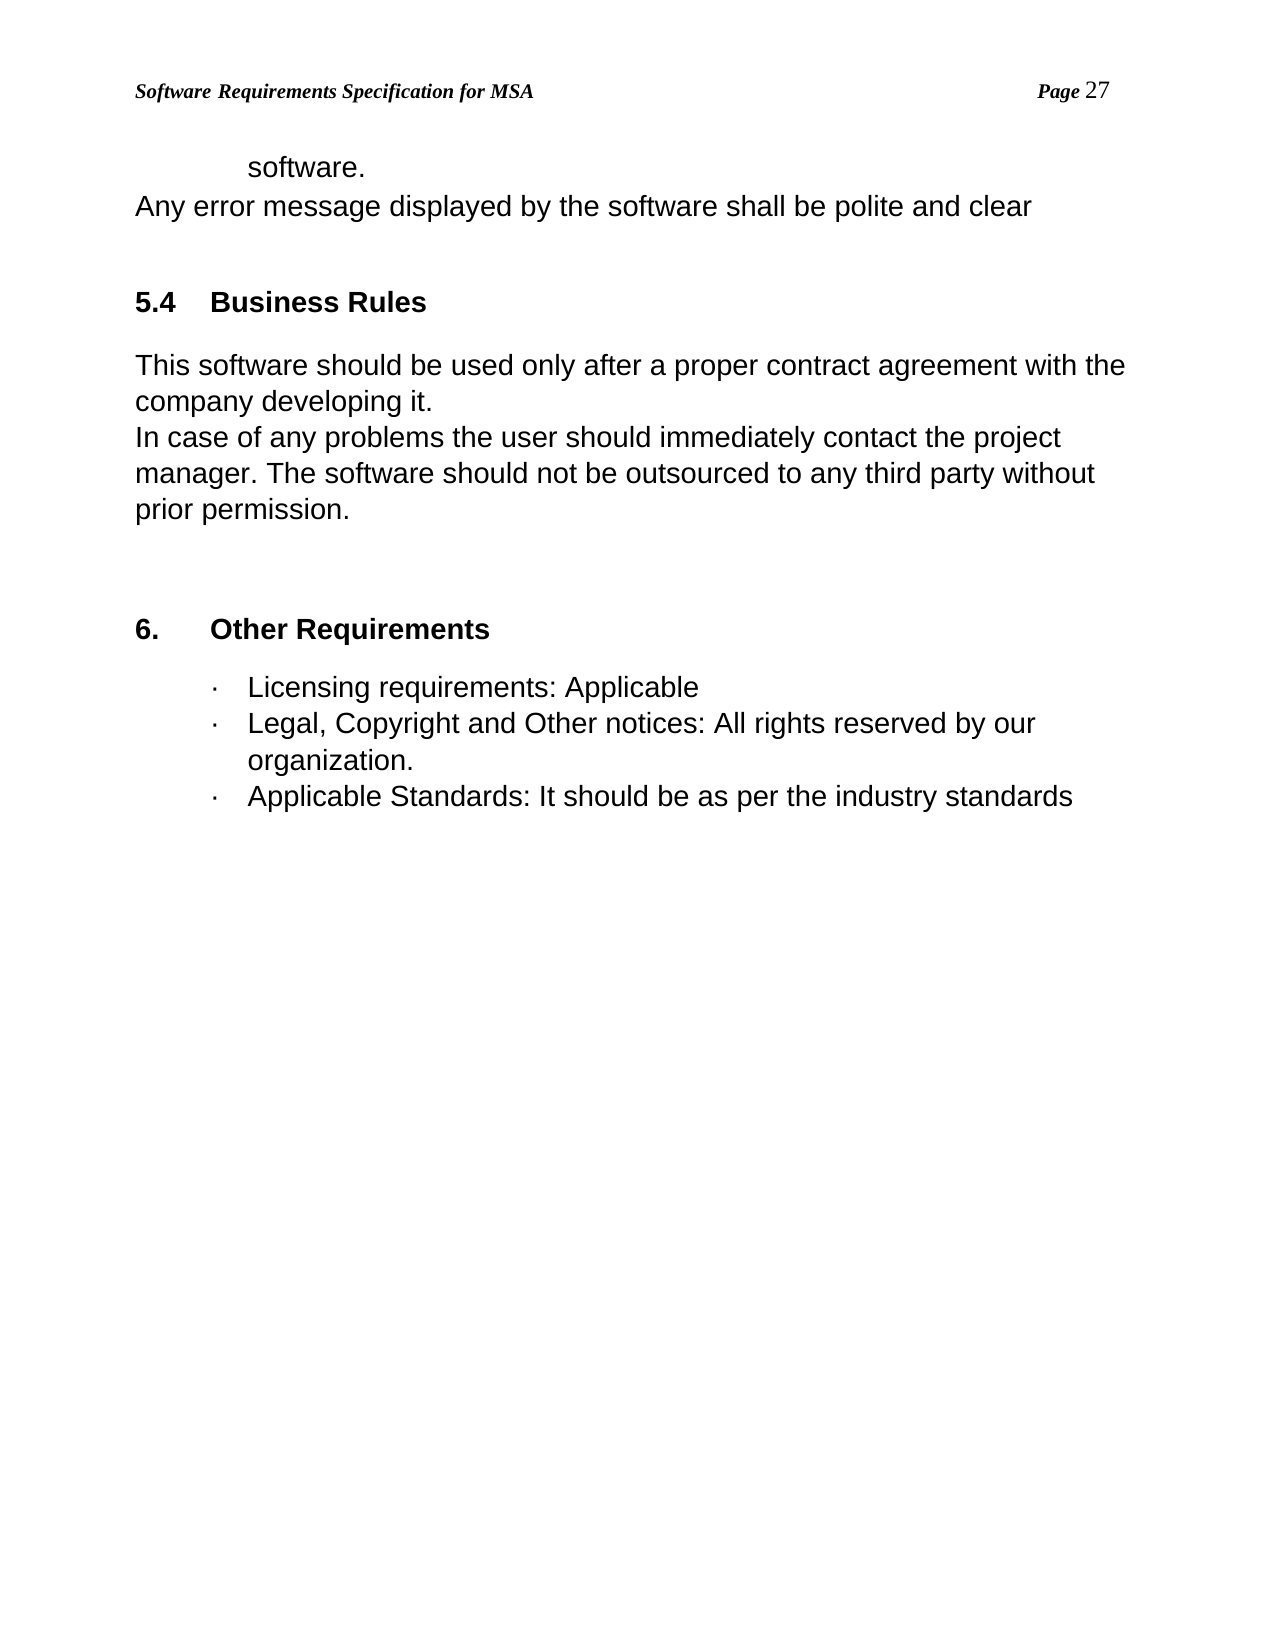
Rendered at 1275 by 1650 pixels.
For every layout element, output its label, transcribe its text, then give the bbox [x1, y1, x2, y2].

text · Licensing requirements: Applicable [210, 670, 1140, 704]
subtitle Business Rules [135, 285, 1140, 318]
text software. [210, 150, 1140, 183]
subtitle Other Requirements [135, 612, 1140, 645]
text · Applicable Standards: It should be as per the industry standards [210, 779, 1140, 812]
text Any error message displayed by the software shall be polite and clear [135, 188, 1140, 222]
text In case of any problems the user should immediately contact the project manager. The software should not be outsourced to any third party without prior permission. [135, 420, 1140, 526]
text This software should be used only after a proper contract agreement with the company developing it. [135, 347, 1140, 417]
text · Legal, Copyright and Other notices: All rights reserved by our organization. [210, 706, 1140, 776]
